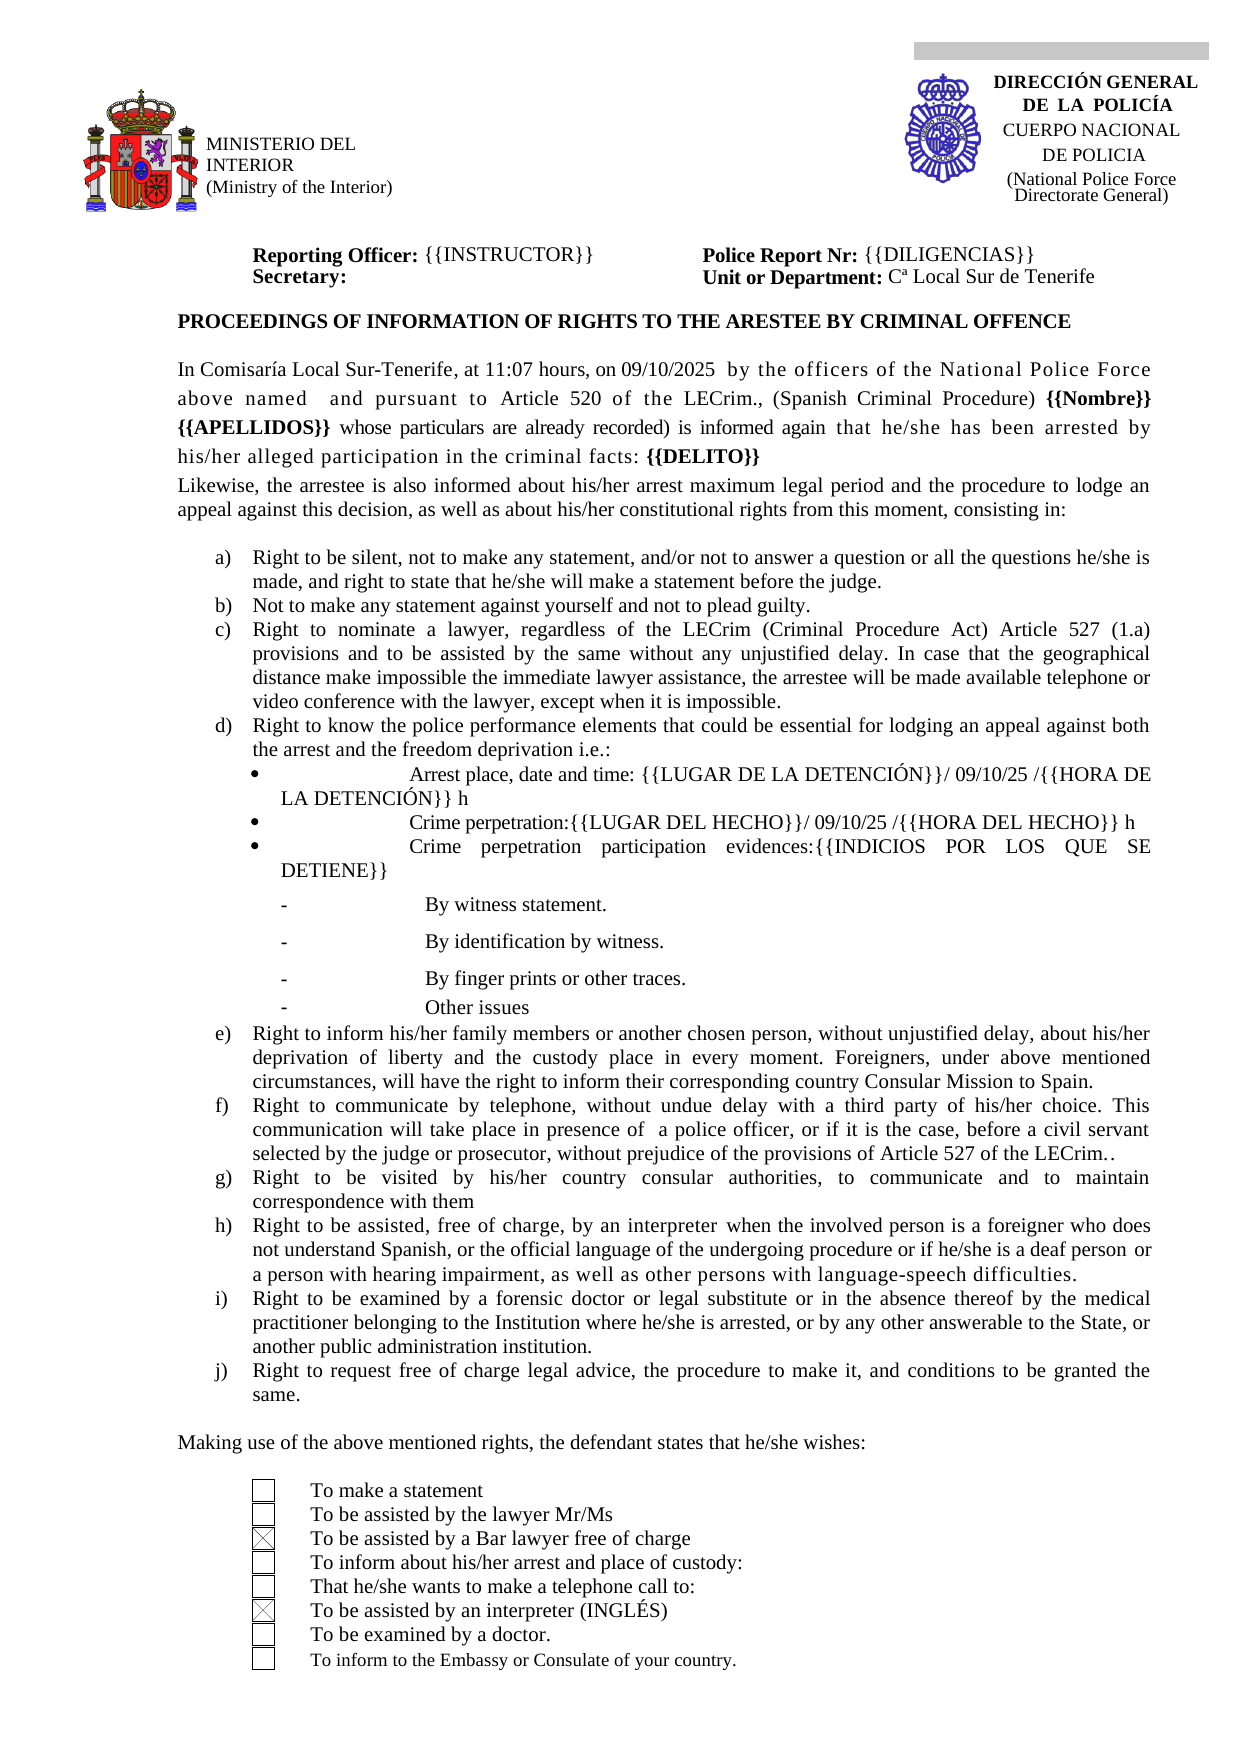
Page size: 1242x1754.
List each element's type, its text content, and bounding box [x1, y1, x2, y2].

text To be assisted by a Bar lawyer free of charge [251, 1526, 1152, 1550]
list Right to be examined by a forensic doctor or legal substitute or in the absence thereof by the medical practitioner belonging to the Institution where he/she is arrested, or by any other answerable to the State, or another public administration institution. [215, 1286, 1152, 1358]
text To inform to the Embassy or Consulate of your country. [251, 1646, 1152, 1671]
list By finger prints or other traces. [281, 956, 1152, 992]
list Crime perpetration:{{LUGAR DEL HECHO}}/ 09/10/25 /{{HORA DEL HECHO}} h [251, 809, 1152, 834]
list Right to request free of charge legal advice, the procedure to make it, and conditions to be granted the same. [215, 1358, 1152, 1406]
picture [903, 73, 982, 184]
text To be assisted by an interpreter (INGLÉS) [251, 1598, 1152, 1622]
list Not to make any statement against yourself and not to plead guilty. [215, 593, 1152, 617]
text Secretary: Unit or Department: Cª Local Sur de Tenerife [177, 267, 1152, 288]
list Arrest place, date and time: {{LUGAR DE LA DETENCIÓN}}/ 09/10/25 /{{HORA DE LA DETENCIÓN}} h [251, 761, 1152, 809]
text Likewise, the arrestee is also informed about his/her arrest maximum legal period and the procedure to lodge an appeal against this decision, as well as about his/her constitutional rights from this moment, consisting in: [177, 473, 1152, 521]
text Making use of the above mentioned rights, the defendant states that he/she wishes: [177, 1430, 1152, 1454]
list Right to inform his/her family members or another chosen person, without unjustified delay, about his/her deprivation of liberty and the custody place in every moment. Foreigners, under above mentioned circumstances, will have the right to inform their corresponding country Consular Mission to Spain. [215, 1021, 1152, 1093]
text Reporting Officer: {{INSTRUCTOR}} Police Report Nr: {{DILIGENCIAS}} [177, 241, 1152, 267]
list Other issues [281, 992, 1152, 1021]
picture [82, 88, 198, 212]
text To be assisted by the lawyer Mr/Ms [251, 1502, 1152, 1526]
list Crime perpetration participation evidences:{{INDICIOS POR LOS QUE SE DETIENE}} [251, 834, 1152, 882]
text In Comisaría Local Sur-Tenerife, at 11:04 hours, on 09/10/2025 by the officers of the National Police Force above named and pursuant to Article 520 of the LECrim., (Spanish Criminal Procedure) {{Nombre}} {{APELLIDOS}} whose particulars are already recorded) is informed again that he/she has been arrested by his/her alleged participation in the criminal facts: {{DELITO}} [177, 357, 1152, 468]
text PROCEEDINGS OF INFORMATION OF RIGHTS TO THE ARESTEE BY CRIMINAL OFFENCE [177, 309, 1152, 333]
list Right to be visited by his/her country consular authorities, to communicate and to maintain correspondence with them [215, 1165, 1152, 1213]
list Right to be assisted, free of charge, by an interpreter when the involved person is a foreigner who does not understand Spanish, or the official language of the undergoing procedure or if he/she is a deaf person or a person with hearing impairment, as well as other persons with language-speech difficulties. [215, 1213, 1152, 1286]
text To make a statement [251, 1478, 1152, 1502]
list Right to know the police performance elements that could be essential for lodging an appeal against both the arrest and the freedom deprivation i.e.: [215, 713, 1152, 761]
text That he/she wants to make a telephone call to: [251, 1574, 1152, 1598]
list Right to nominate a lawyer, regardless of the LECrim (Criminal Procedure Act) Article 527 (1.a) provisions and to be assisted by the same without any unjustified delay. In case that the geographical distance make impossible the immediate lawyer assistance, the arrestee will be made available telephone or video conference with the lawyer, except when it is impossible. [215, 617, 1152, 713]
list By witness statement. [281, 882, 1152, 919]
list By identification by witness. [281, 919, 1152, 956]
text To be examined by a doctor. [251, 1622, 1152, 1646]
text To inform about his/her arrest and place of custody: [251, 1550, 1152, 1574]
list Right to communicate by telephone, without undue delay with a third party of his/her choice. This communication will take place in presence of a police officer, or if it is the case, before a civil servant selected by the judge or prosecutor, without prejudice of the provisions of Article 527 of the LECrim.. [215, 1093, 1152, 1165]
list Right to be silent, not to make any statement, and/or not to answer a question or all the questions he/she is made, and right to state that he/she will make a statement before the judge. [215, 545, 1152, 593]
